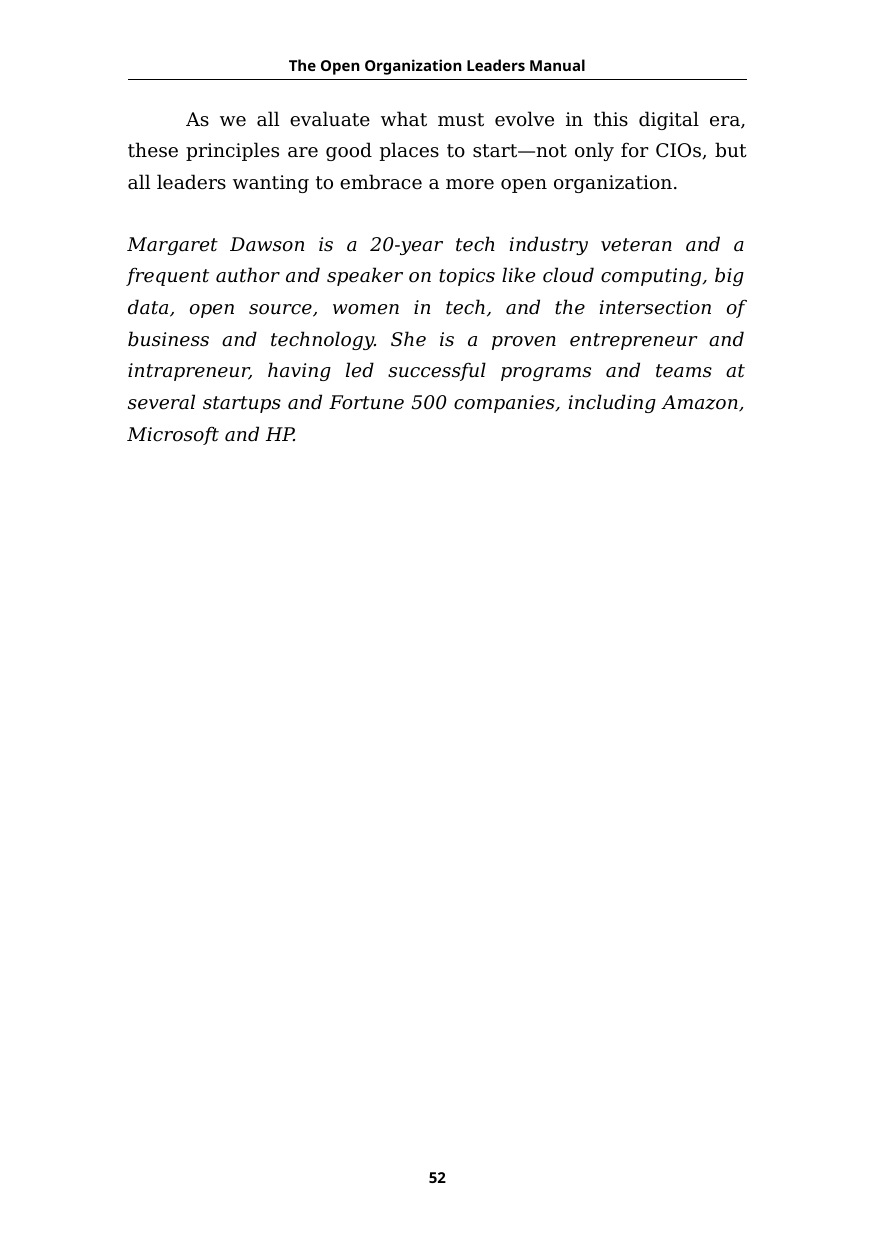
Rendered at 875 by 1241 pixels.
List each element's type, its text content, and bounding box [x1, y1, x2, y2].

text As we all evaluate what must evolve in this digital era, these principles are good places to start—not only for CIOs, but all leaders wanting to embrace a more open organization. [127, 109, 747, 194]
text Margaret Dawson is a 20-year tech industry veteran and a frequent author and speaker on topics like cloud computing, big data, open source, women in tech, and the intersection of business and technology. She is a proven entrepreneur and intrapreneur, having led successful programs and teams at several startups and Fortune 500 companies, including Amazon, Microsoft and HP. [127, 234, 747, 446]
